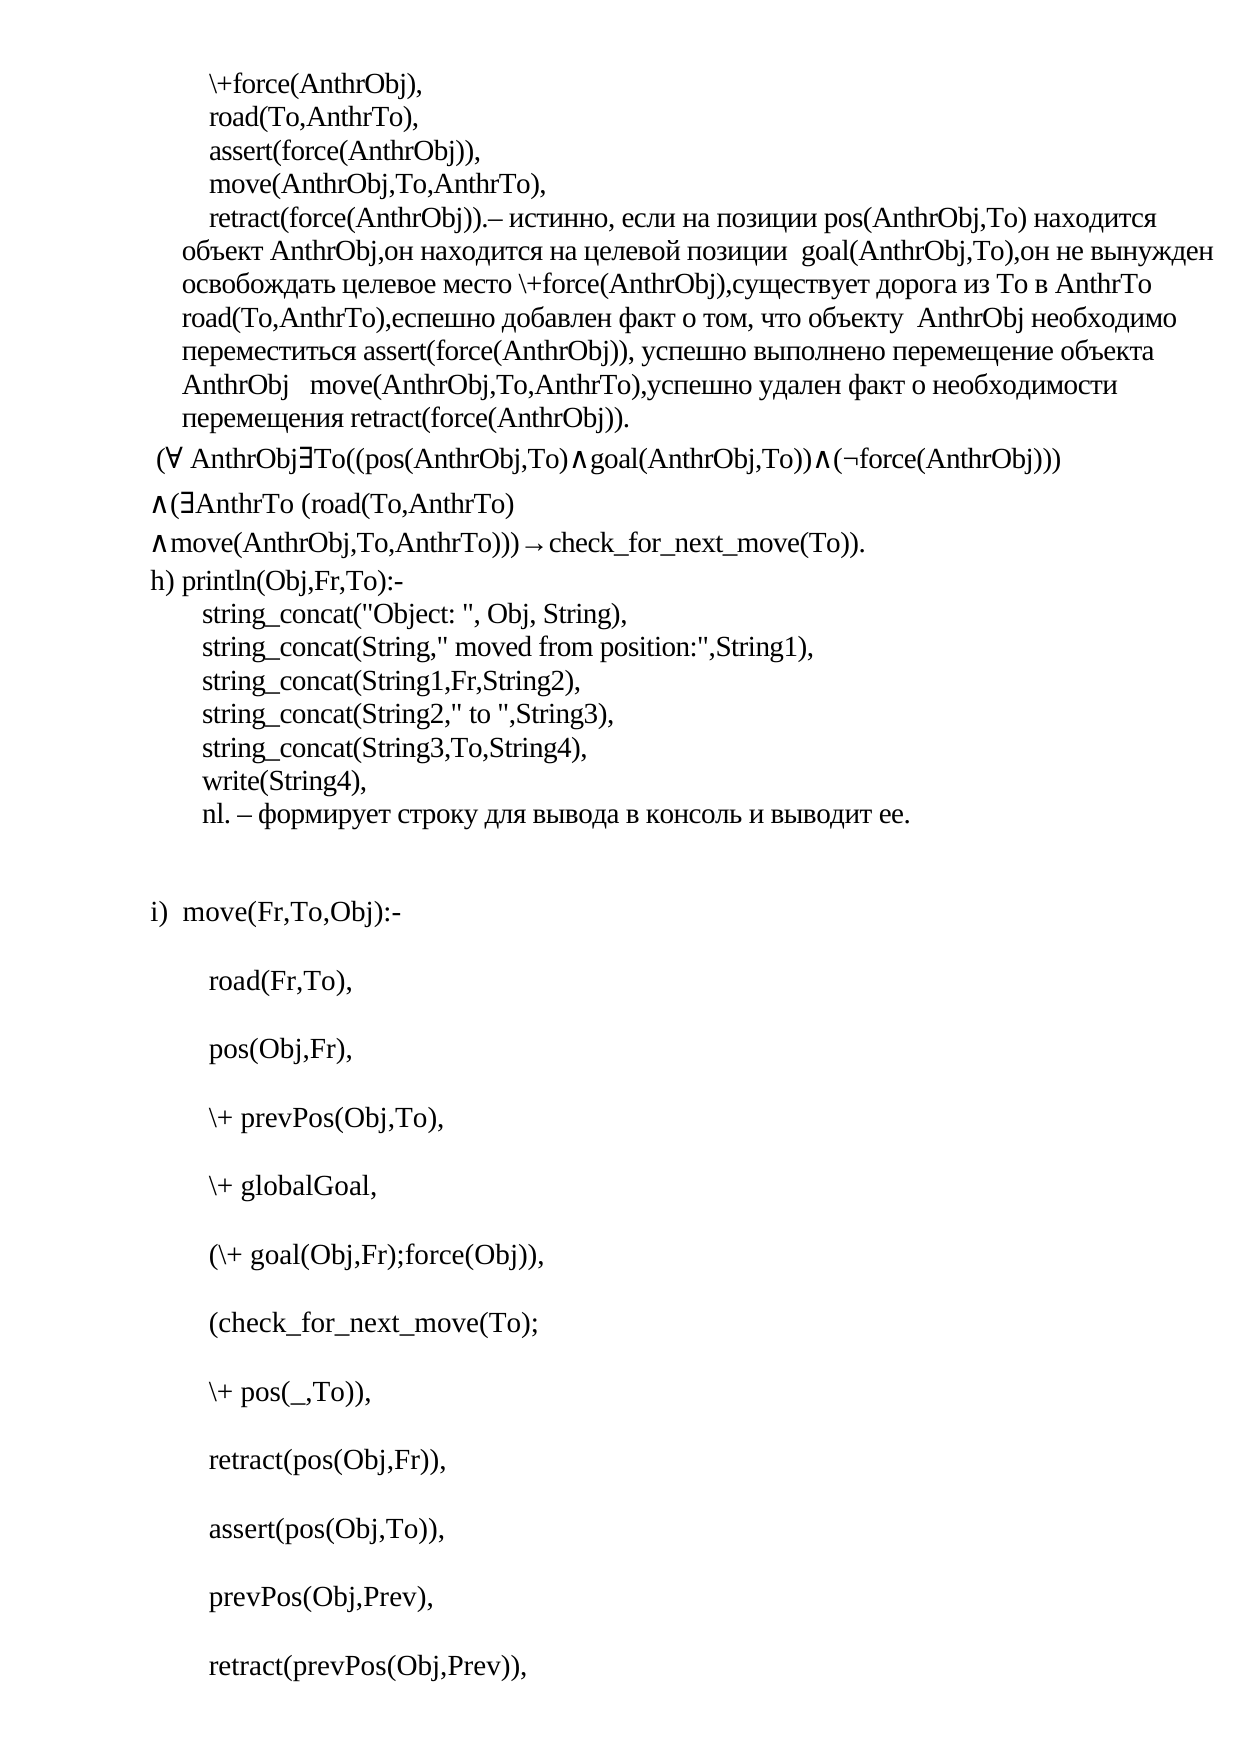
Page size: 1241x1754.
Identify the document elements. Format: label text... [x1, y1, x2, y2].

list string_concat(String1,Fr,String2), [150, 663, 1226, 697]
list string_concat(String2," to ",String3), [150, 697, 1226, 730]
list retract(force(AnthrObj)).– истинно, если на позиции pos(AnthrObj,To) находится объект AnthrObj,он находится на целевой позиции goal(AnthrObj,To),он не вынужден освобождать целевое место \+force(AnthrObj),существует дорога из To в AnthrTo road(To,AnthrTo),еспешно добавлен факт о том, что объекту AnthrObj необходимо переместиться assert(force(AnthrObj)), успешно выполнено перемещение объекта AnthrObj move(AnthrObj,To,AnthrTo),успешно удален факт о необходимости перемещения retract(force(AnthrObj)). [150, 200, 1226, 434]
list nl. – формирует строку для вывода в консоль и выводит ее. [150, 797, 1226, 864]
list pos(Obj,Fr), [150, 1031, 751, 1065]
list (check_for_next_move(To); [150, 1305, 751, 1339]
list \+ prevPos(Obj,To), [150, 1100, 751, 1133]
list assert(force(AnthrObj)), [150, 133, 1226, 167]
text ∧(∃AnthrTo (road(To,AnthrTo) ∧move(AnthrObj,To,AnthrTo)))→check_for_next_move(To)). [74, 486, 1151, 558]
list \+force(AnthrObj), [150, 67, 1226, 100]
list assert(pos(Obj,To)), [150, 1511, 751, 1544]
list i) move(Fr,To,Obj):- [150, 894, 751, 928]
list road(To,AnthrTo), [150, 100, 1226, 133]
list \+ globalGoal, [150, 1168, 751, 1202]
list string_concat(String3,To,String4), [150, 730, 1226, 764]
list (\+ goal(Obj,Fr);force(Obj)), [150, 1237, 751, 1270]
text (∀ AnthrObj∃To((pos(AnthrObj,To)∧goal(AnthrObj,To))∧(¬force(AnthrObj))) [74, 441, 1151, 474]
list road(Fr,To), [150, 963, 751, 996]
list string_concat(String," moved from position:",String1), [150, 630, 1226, 663]
list retract(pos(Obj,Fr)), [150, 1442, 751, 1476]
list retract(prevPos(Obj,Prev)), [150, 1648, 751, 1682]
list println(Obj,Fr,To):- [150, 563, 1226, 597]
list string_concat("Object: ", Obj, String), [150, 597, 1226, 630]
list move(AnthrObj,To,AnthrTo), [150, 167, 1226, 200]
list prevPos(Obj,Prev), [150, 1579, 751, 1613]
list \+ pos(_,To)), [150, 1374, 751, 1407]
list write(String4), [150, 764, 1226, 797]
